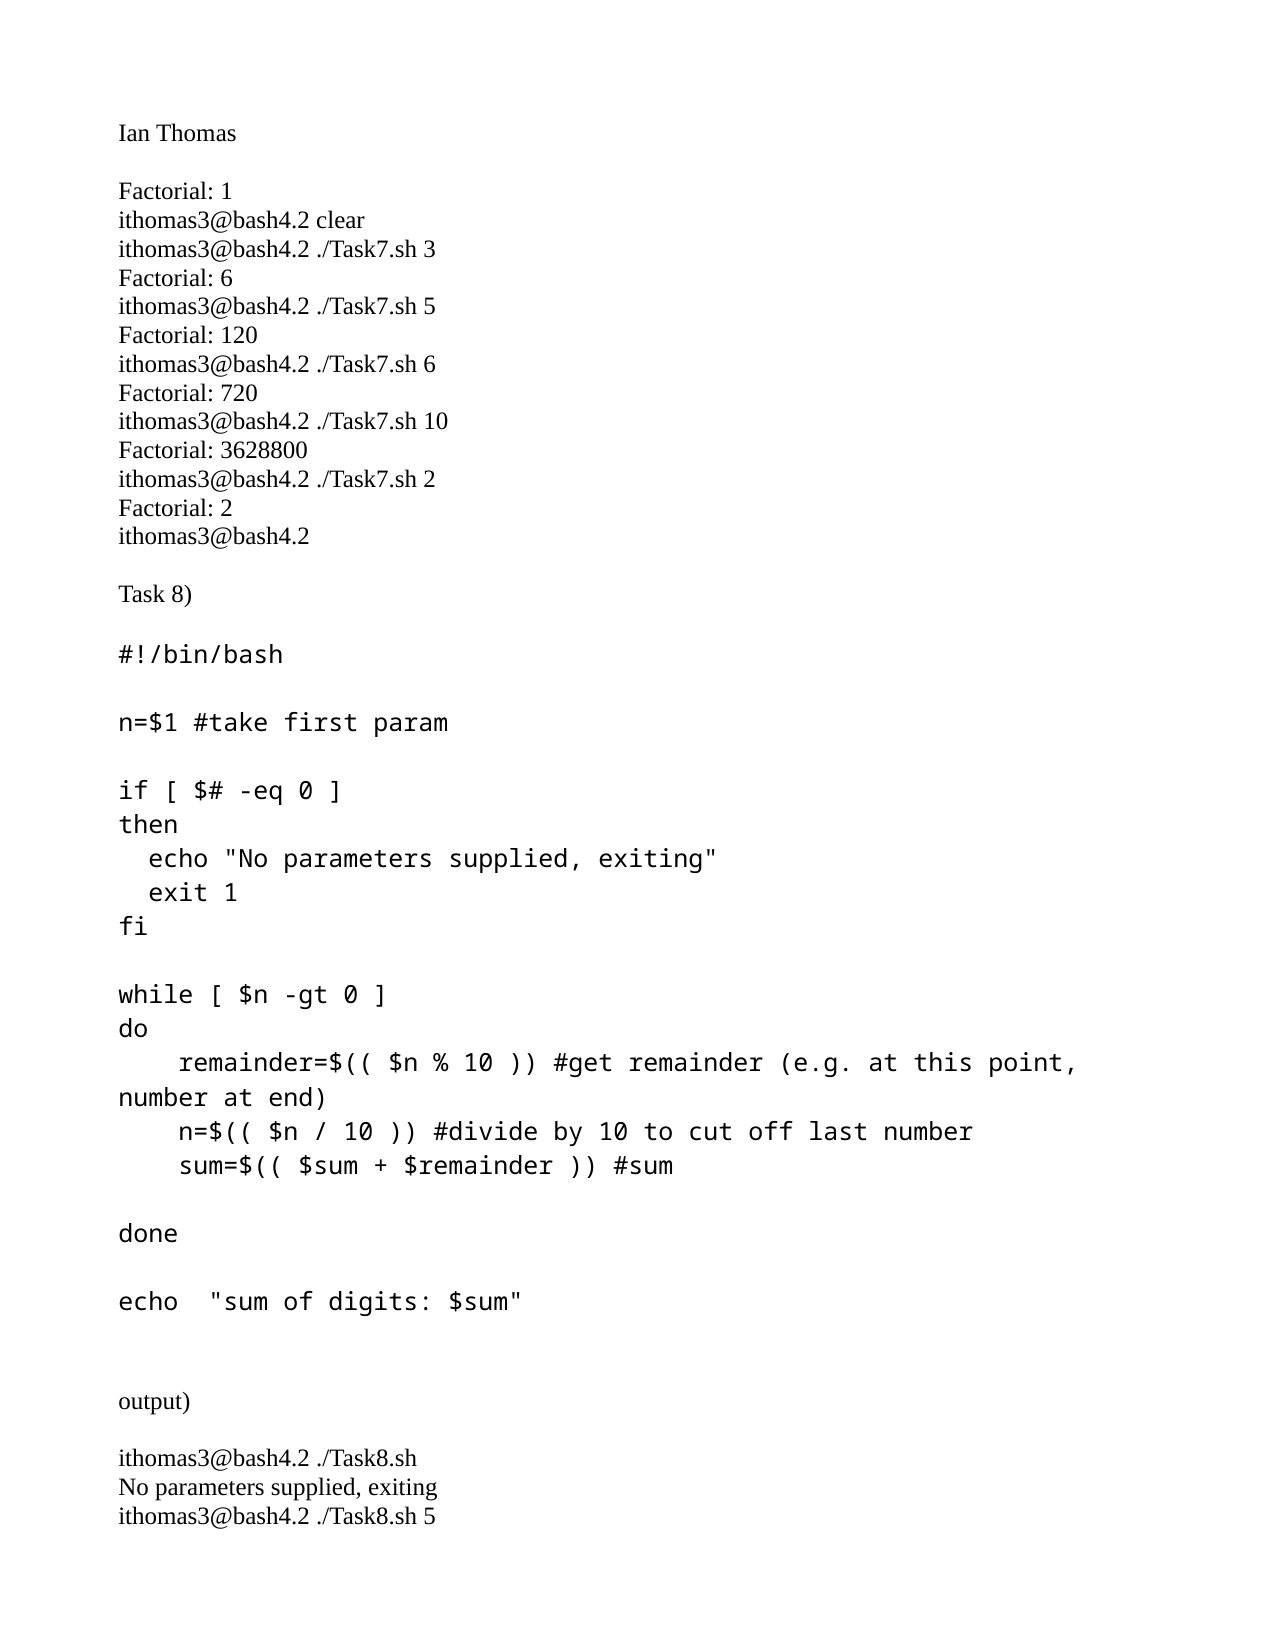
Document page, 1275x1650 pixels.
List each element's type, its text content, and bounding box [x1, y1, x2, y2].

text fi [118, 909, 1157, 943]
text ithomas3@bash4.2 [118, 521, 1157, 550]
text ithomas3@bash4.2 ./Task7.sh 5 [118, 291, 1157, 320]
text then [118, 807, 1157, 841]
text ithomas3@bash4.2 ./Task7.sh 2 [118, 464, 1157, 493]
text remainder=$(( $n % 10 )) #get remainder (e.g. at this point, number at end) [118, 1045, 1157, 1113]
text ithomas3@bash4.2 ./Task8.sh [118, 1443, 1157, 1472]
text Factorial: 720 [118, 378, 1157, 406]
text ithomas3@bash4.2 ./Task7.sh 6 [118, 349, 1157, 378]
text while [ $n -gt 0 ] [118, 977, 1157, 1011]
text do [118, 1011, 1157, 1045]
text Factorial: 2 [118, 493, 1157, 521]
text sum=$(( $sum + $remainder )) #sum [118, 1147, 1157, 1181]
text ithomas3@bash4.2 ./Task7.sh 3 [118, 234, 1157, 263]
text done [118, 1215, 1157, 1249]
text ithomas3@bash4.2 ./Task8.sh 5 [118, 1501, 1157, 1529]
text ithomas3@bash4.2 ./Task7.sh 10 [118, 406, 1157, 435]
text No parameters supplied, exiting [118, 1472, 1157, 1501]
text n=$(( $n / 10 )) #divide by 10 to cut off last number [118, 1113, 1157, 1147]
text ithomas3@bash4.2 clear [118, 205, 1157, 234]
text if [ $# -eq 0 ] [118, 773, 1157, 807]
text Factorial: 120 [118, 320, 1157, 349]
text Factorial: 1 [118, 176, 1157, 205]
text echo "sum of digits: $sum" [118, 1283, 1157, 1318]
text echo "No parameters supplied, exiting" [118, 841, 1157, 875]
text n=$1 #take first param [118, 704, 1157, 738]
text Factorial: 6 [118, 263, 1157, 291]
text Task 8) [118, 579, 1157, 608]
text Factorial: 3628800 [118, 435, 1157, 464]
text exit 1 [118, 875, 1157, 909]
text #!/bin/bash [118, 636, 1157, 670]
text output) [118, 1386, 1157, 1414]
